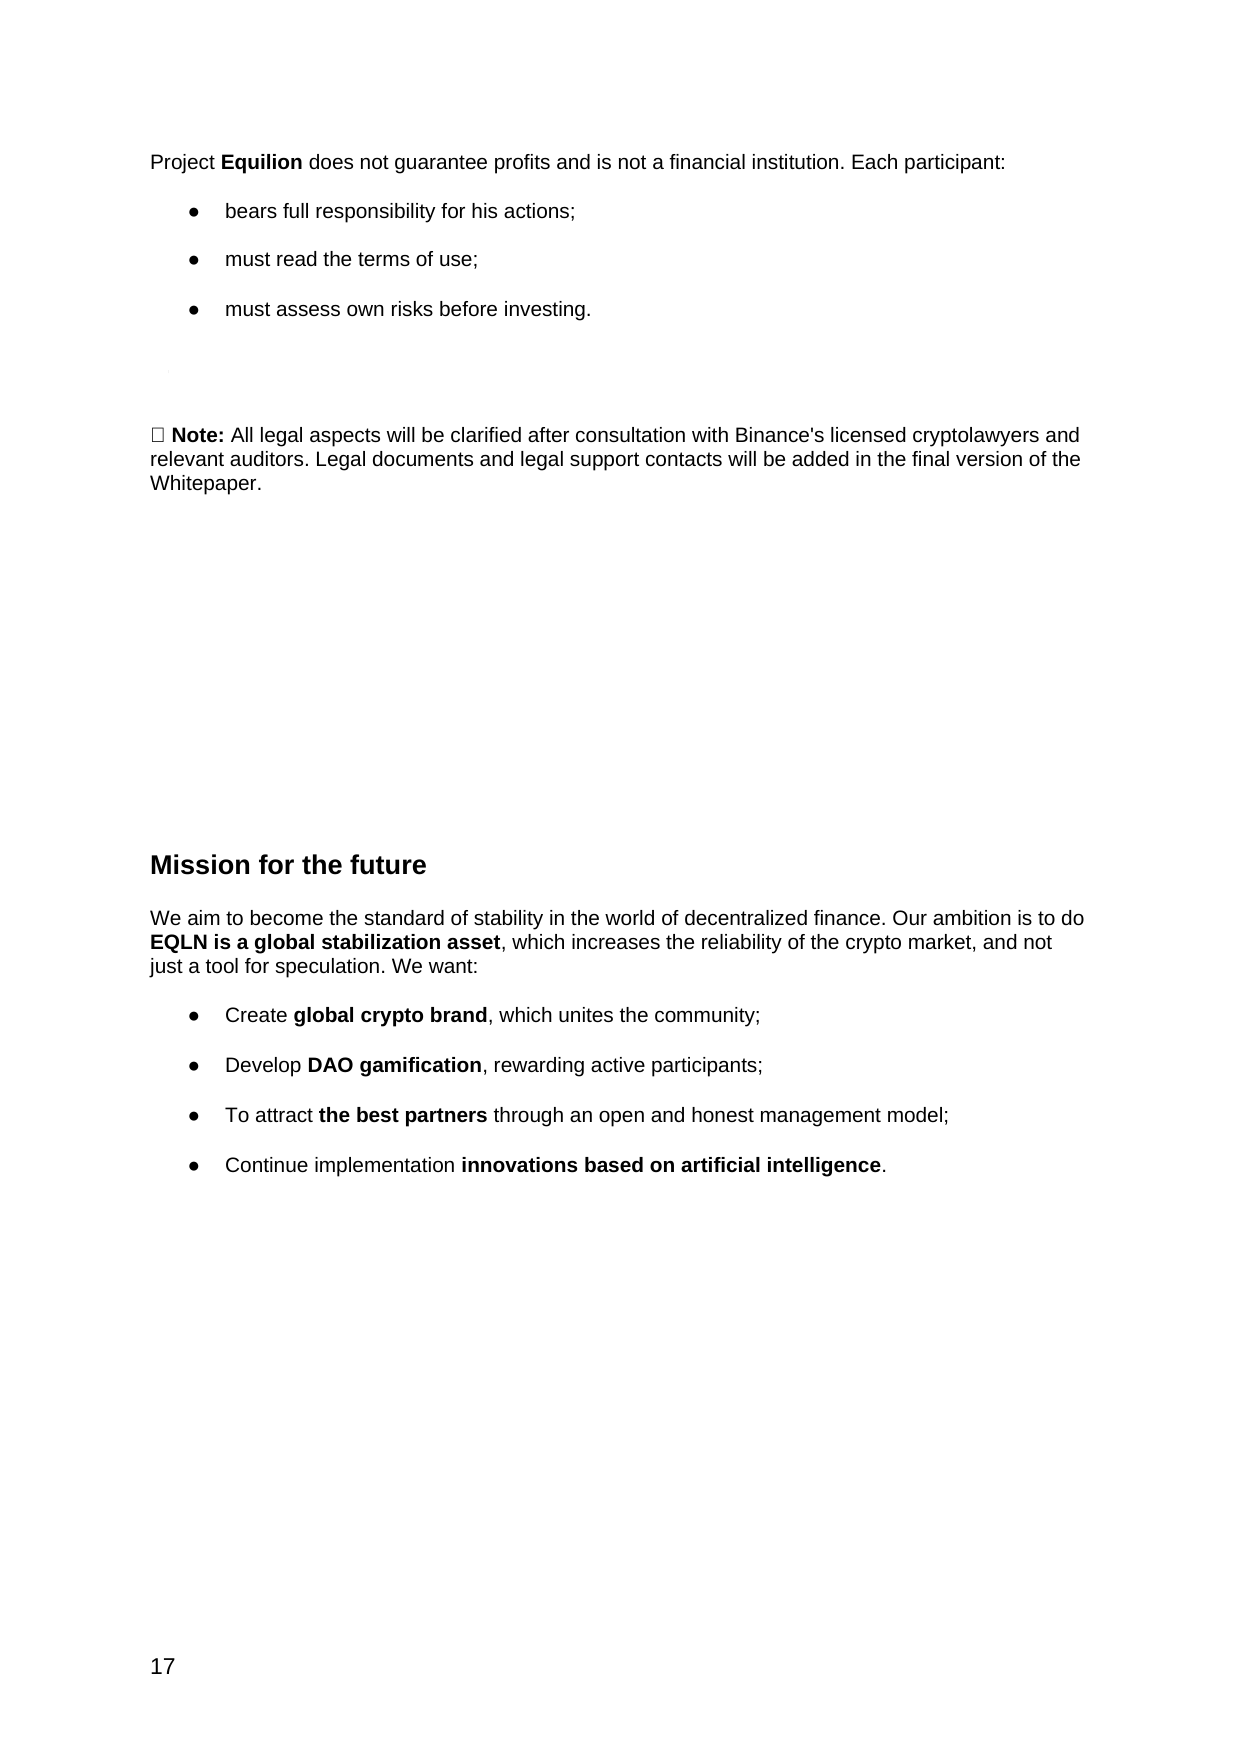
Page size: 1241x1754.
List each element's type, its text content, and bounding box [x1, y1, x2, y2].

list must assess own risks before investing. [187, 297, 1090, 345]
list must read the terms of use; [187, 247, 1090, 297]
text Project Equilion does not guarantee profits and is not a financial institution. Each participant: [150, 150, 1090, 174]
list bears full responsibility for his actions; [187, 199, 1090, 247]
list Develop DAO gamification, rewarding active participants; [187, 1053, 1090, 1103]
list To attract the best partners through an open and honest management model; [187, 1103, 1090, 1153]
list Create global crypto brand, which unites the community; [187, 1002, 1090, 1053]
subtitle Mission for the future [150, 849, 1090, 881]
text We aim to become the standard of stability in the world of decentralized finance. Our ambition is to do EQLN is a global stabilization asset, which increases the reliability of the crypto market, and not just a tool for speculation. We want: [150, 906, 1090, 977]
text 🔐 Note: All legal aspects will be clarified after consultation with Binance's licensed cryptolawyers and relevant auditors. Legal documents and legal support contacts will be added in the final version of the Whitepaper. [150, 423, 1090, 495]
list Continue implementation innovations based on artificial intelligence. [187, 1153, 1090, 1177]
